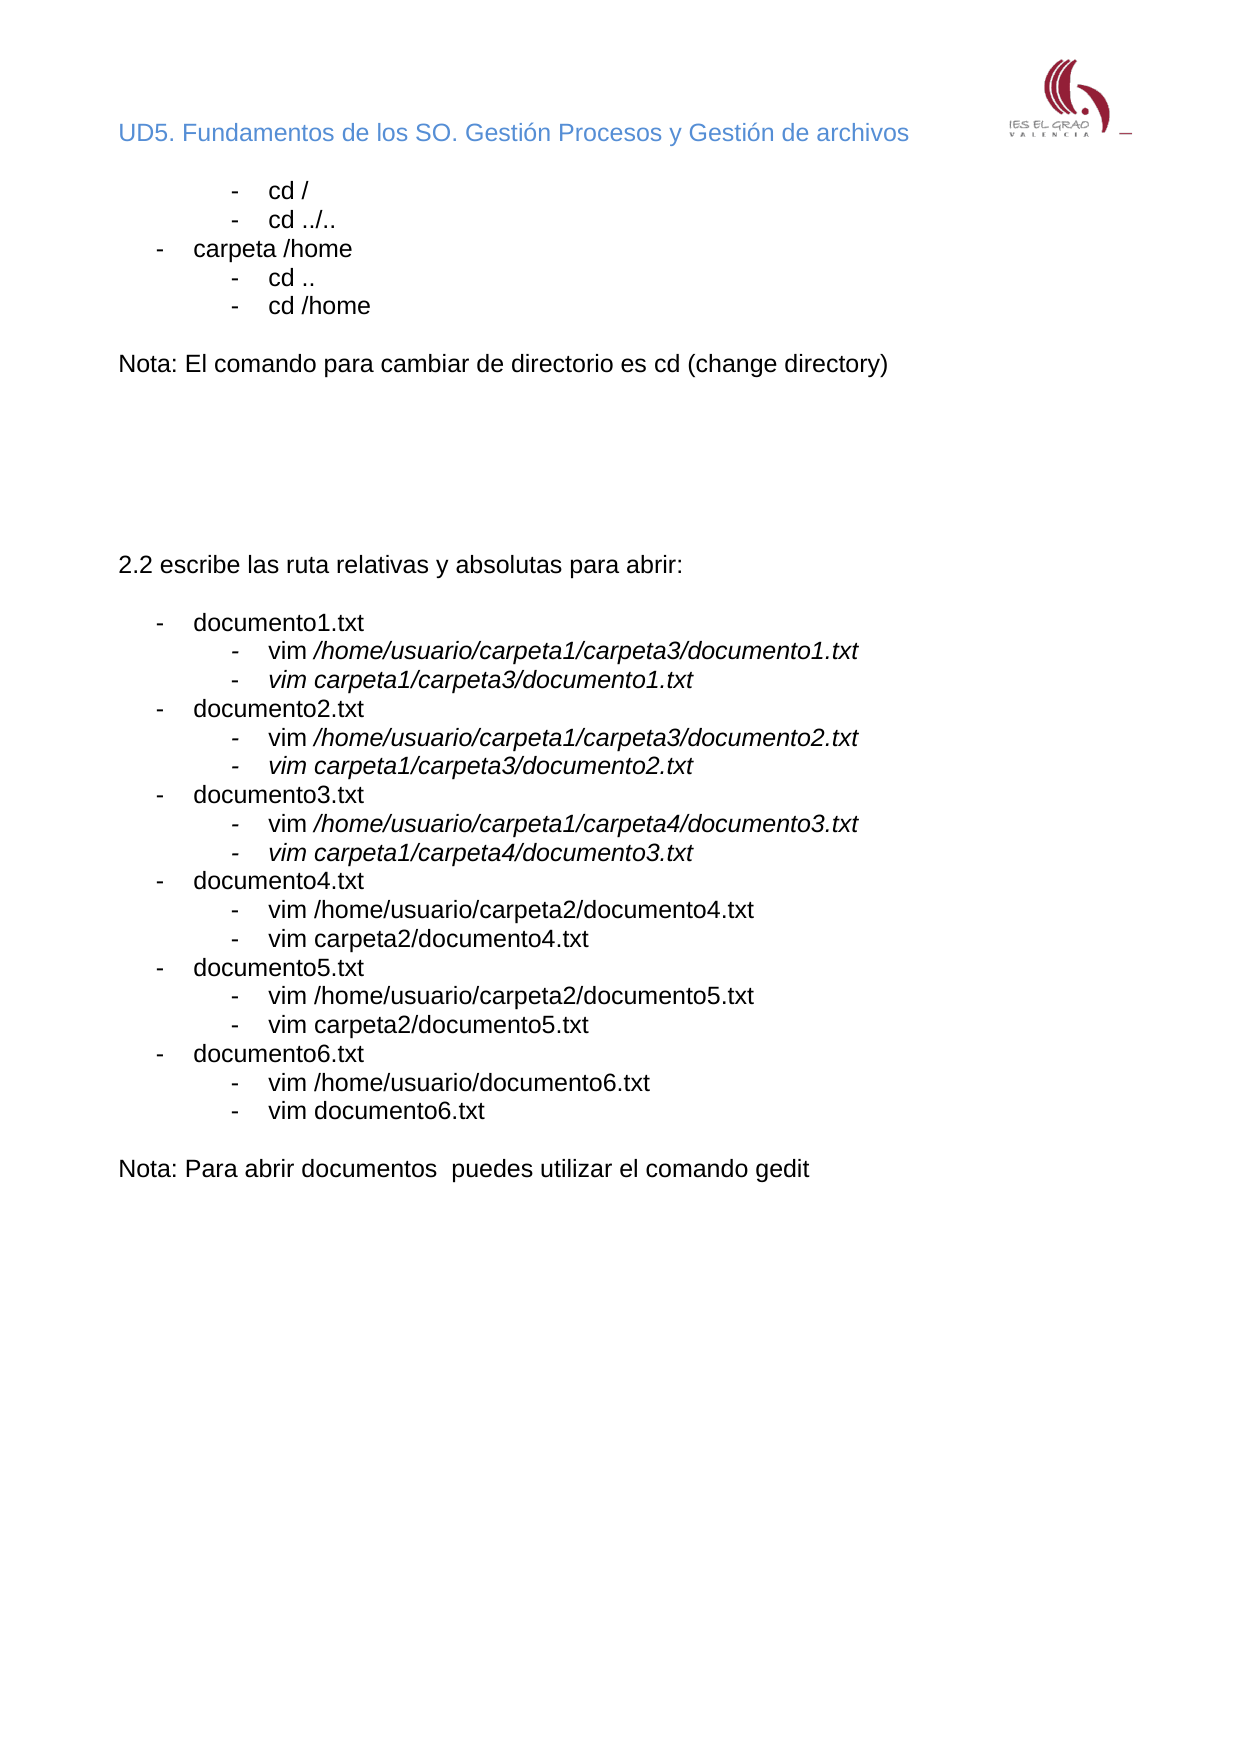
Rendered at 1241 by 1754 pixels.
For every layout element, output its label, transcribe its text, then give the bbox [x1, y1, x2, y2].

list vim /home/usuario/carpeta1/carpeta3/documento1.txt [231, 636, 1122, 665]
list vim carpeta1/carpeta3/documento2.txt [231, 751, 1122, 780]
list carpeta /home [156, 234, 1122, 263]
list documento3.txt [156, 780, 1122, 809]
list vim /home/usuario/carpeta1/carpeta4/documento3.txt [231, 809, 1122, 838]
list vim /home/usuario/carpeta1/carpeta3/documento2.txt [231, 723, 1122, 751]
list vim carpeta2/documento5.txt [231, 1010, 1122, 1039]
text Nota: El comando para cambiar de directorio es cd (change directory) [118, 349, 1122, 378]
list vim /home/usuario/carpeta2/documento5.txt [231, 981, 1122, 1010]
list vim carpeta1/carpeta4/documento3.txt [231, 838, 1122, 866]
picture [1009, 59, 1133, 139]
list documento5.txt [156, 953, 1122, 981]
list documento6.txt [156, 1039, 1122, 1068]
list documento4.txt [156, 866, 1122, 895]
list vim carpeta2/documento4.txt [231, 924, 1122, 953]
list cd .. [231, 263, 1122, 291]
list vim /home/usuario/documento6.txt [231, 1068, 1122, 1096]
list cd / [231, 176, 1122, 205]
list vim documento6.txt [231, 1096, 1122, 1125]
text Nota: Para abrir documentos puedes utilizar el comando gedit [118, 1154, 1122, 1183]
list cd /home [231, 291, 1122, 320]
list vim carpeta1/carpeta3/documento1.txt [231, 665, 1122, 694]
text 2.2 escribe las ruta relativas y absolutas para abrir: [118, 550, 1122, 579]
list documento1.txt [156, 608, 1122, 636]
list vim /home/usuario/carpeta2/documento4.txt [231, 895, 1122, 924]
list documento2.txt [156, 694, 1122, 723]
list cd ../.. [231, 205, 1122, 234]
